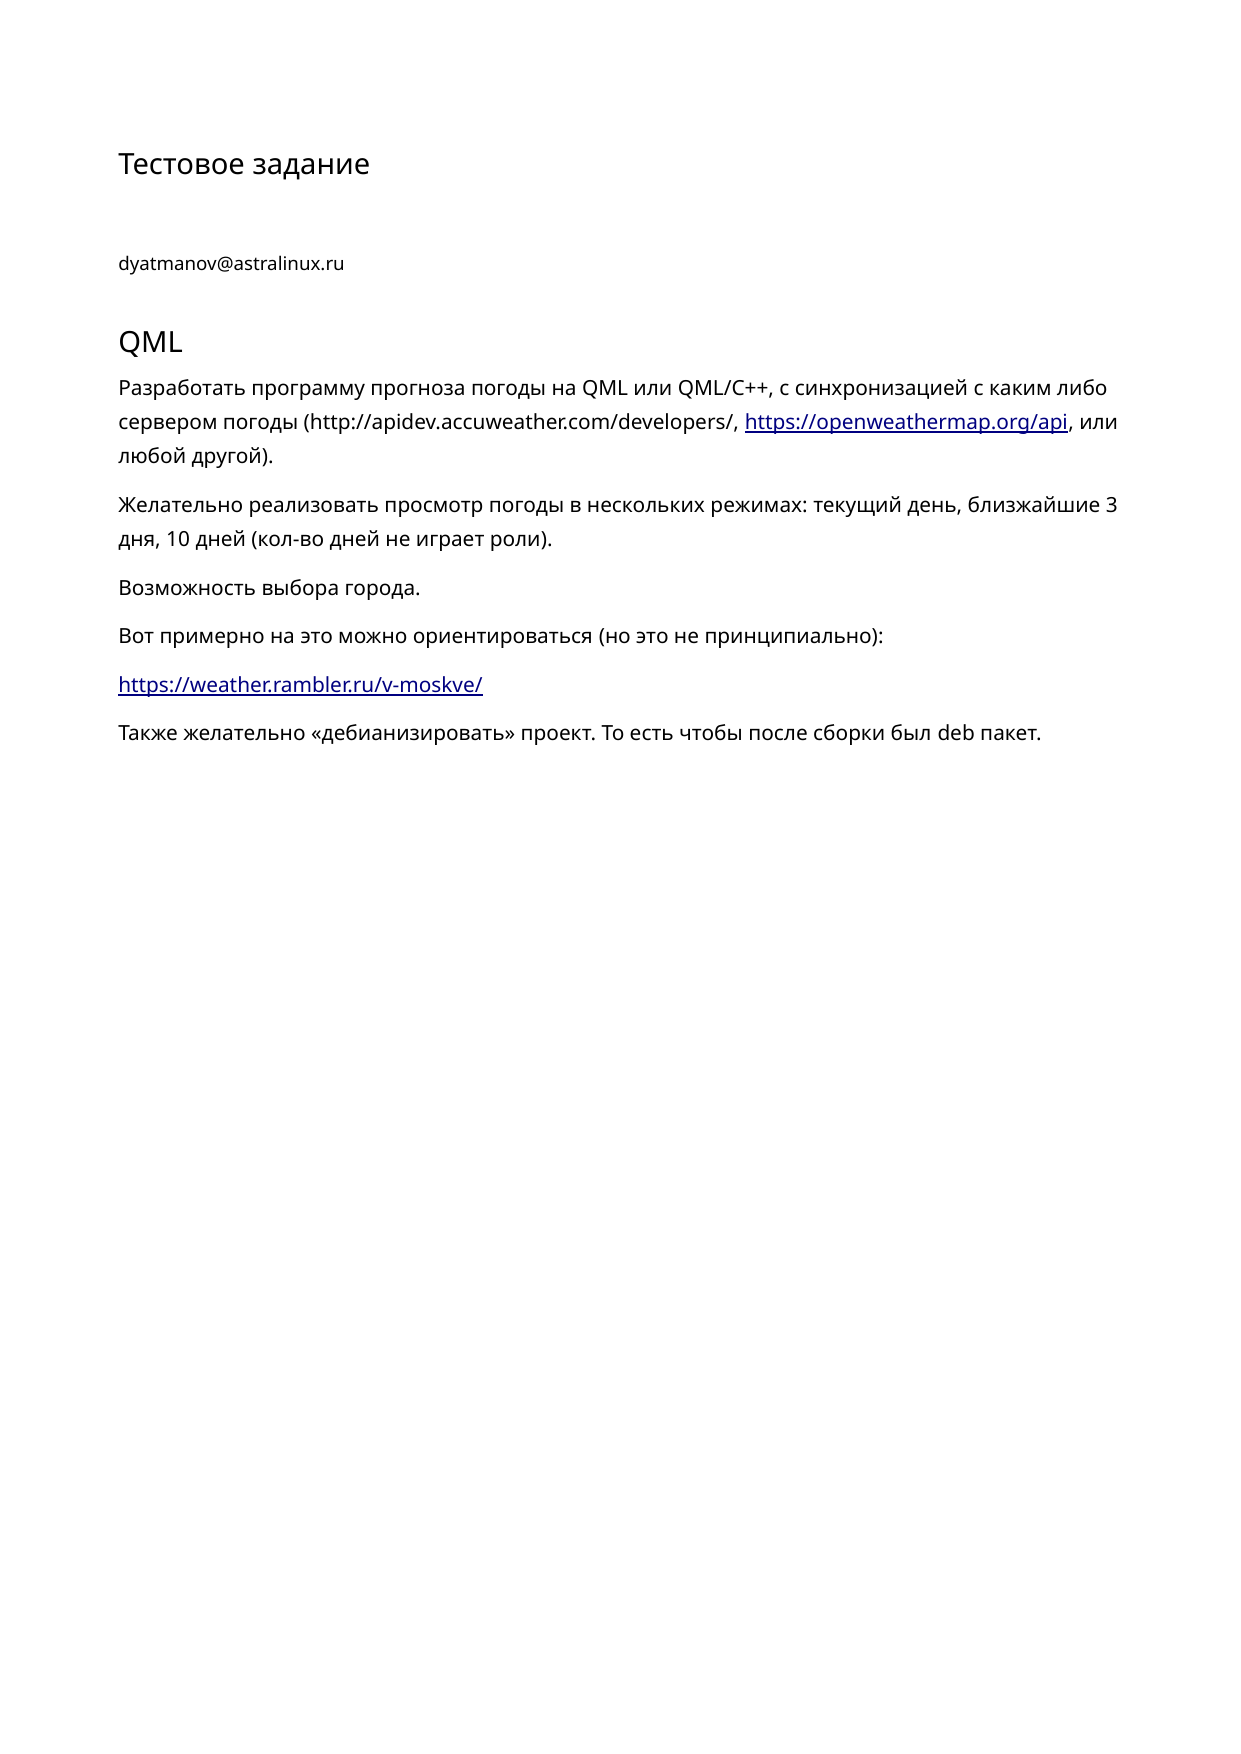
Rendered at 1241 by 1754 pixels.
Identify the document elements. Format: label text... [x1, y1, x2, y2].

subtitle QML [118, 321, 1122, 361]
text Вот примерно на это можно ориентироваться (но это не принципиально): [118, 621, 1122, 650]
subtitle Тестовое задание [118, 143, 1122, 183]
text Возможность выбора города. [118, 573, 1122, 601]
text Желательно реализовать просмотр погоды в нескольких режимах: текущий день, близжайшие 3 дня, 10 дней (кол-во дней не играет роли). [118, 490, 1122, 552]
text dyatmanov@astralinux.ru [118, 251, 1122, 276]
text Также желательно «дебианизировать» проект. То есть чтобы после сборки был deb пакет. [118, 718, 1122, 747]
text https://weather.rambler.ru/v-moskve/ [118, 670, 1122, 698]
text Разработать программу прогноза погоды на QML или QML/C++, с синхронизацией с каким либо сервером погоды (http://apidev.accuweather.com/developers/, https://openweathermap.org/api, или любой другой). [118, 373, 1122, 470]
